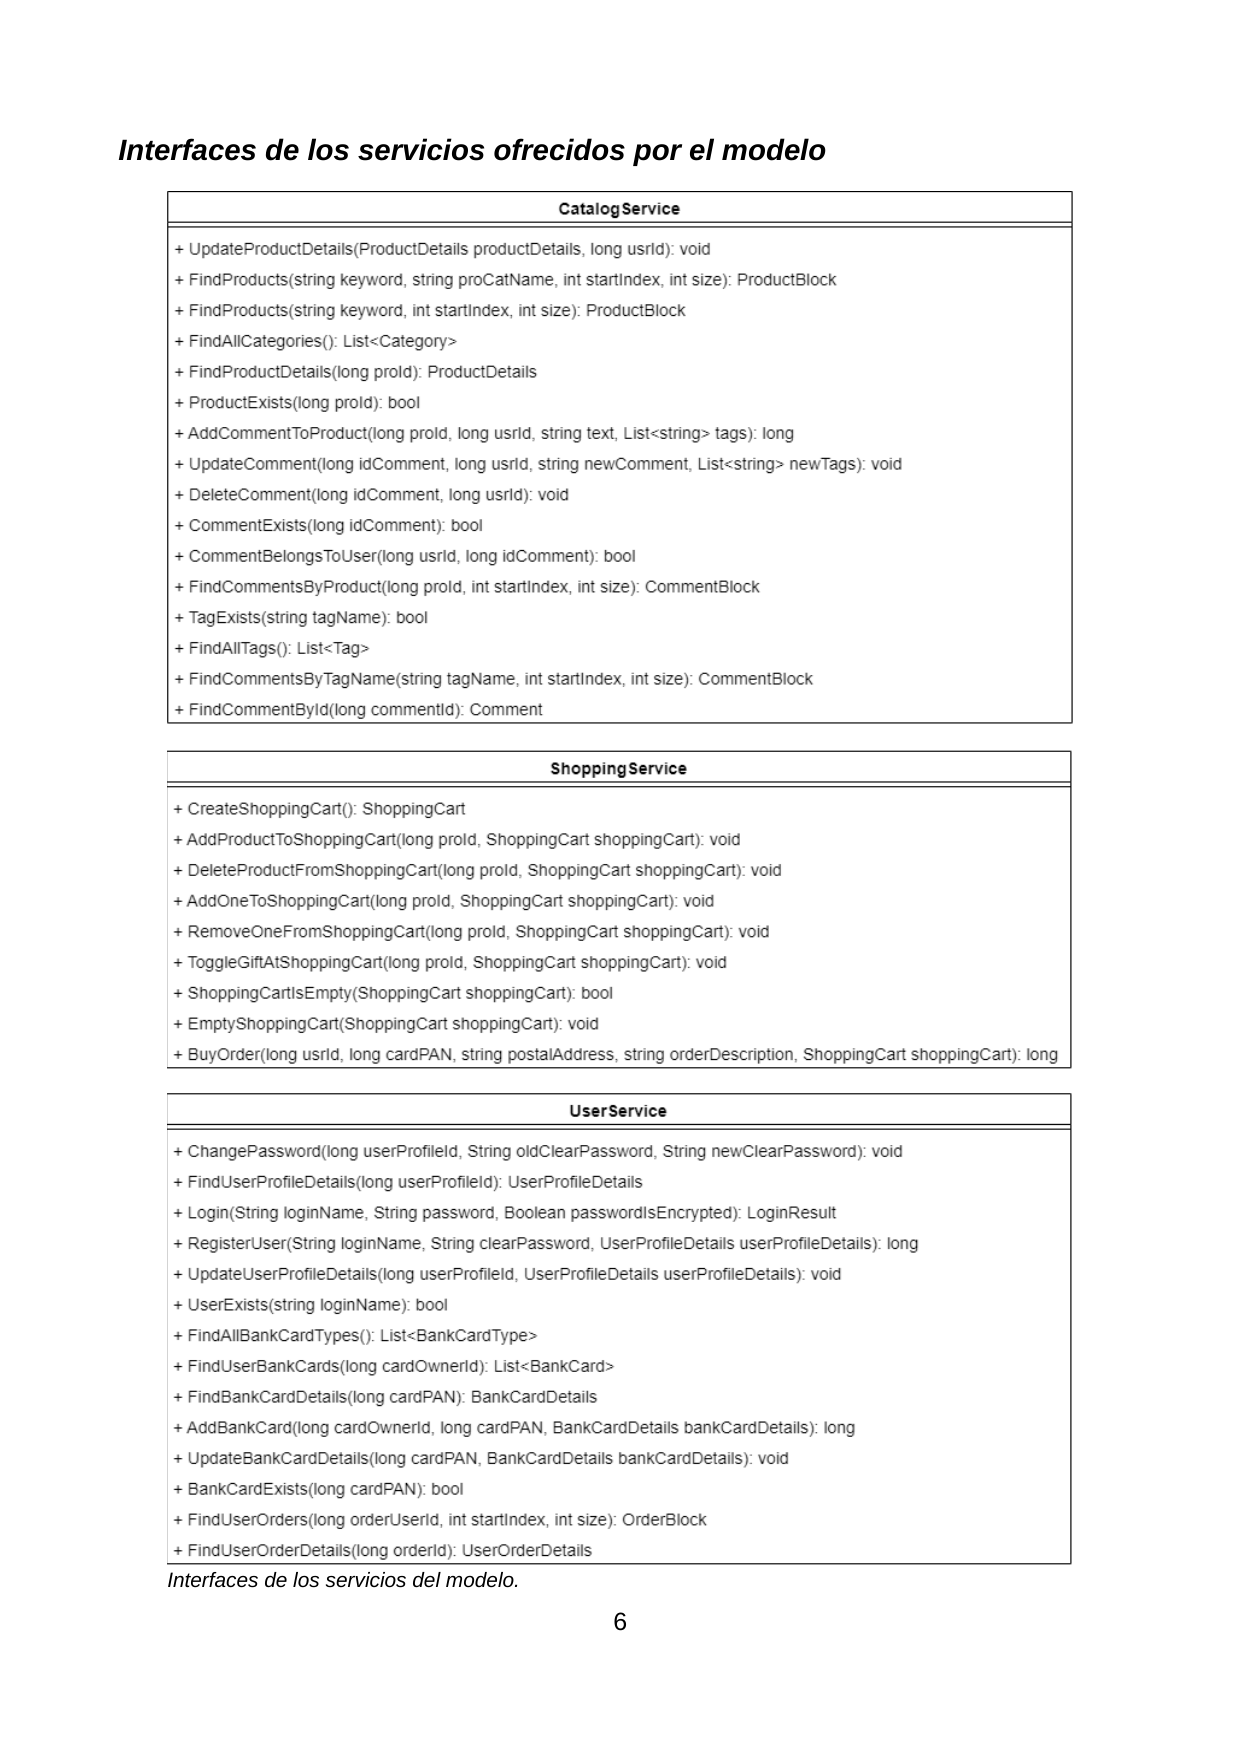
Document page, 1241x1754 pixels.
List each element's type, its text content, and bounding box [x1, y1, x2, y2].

text Interfaces de los servicios del modelo. [167, 1568, 1073, 1592]
picture [167, 191, 1074, 1568]
subtitle Interfaces de los servicios ofrecidos por el modelo [118, 133, 1122, 166]
